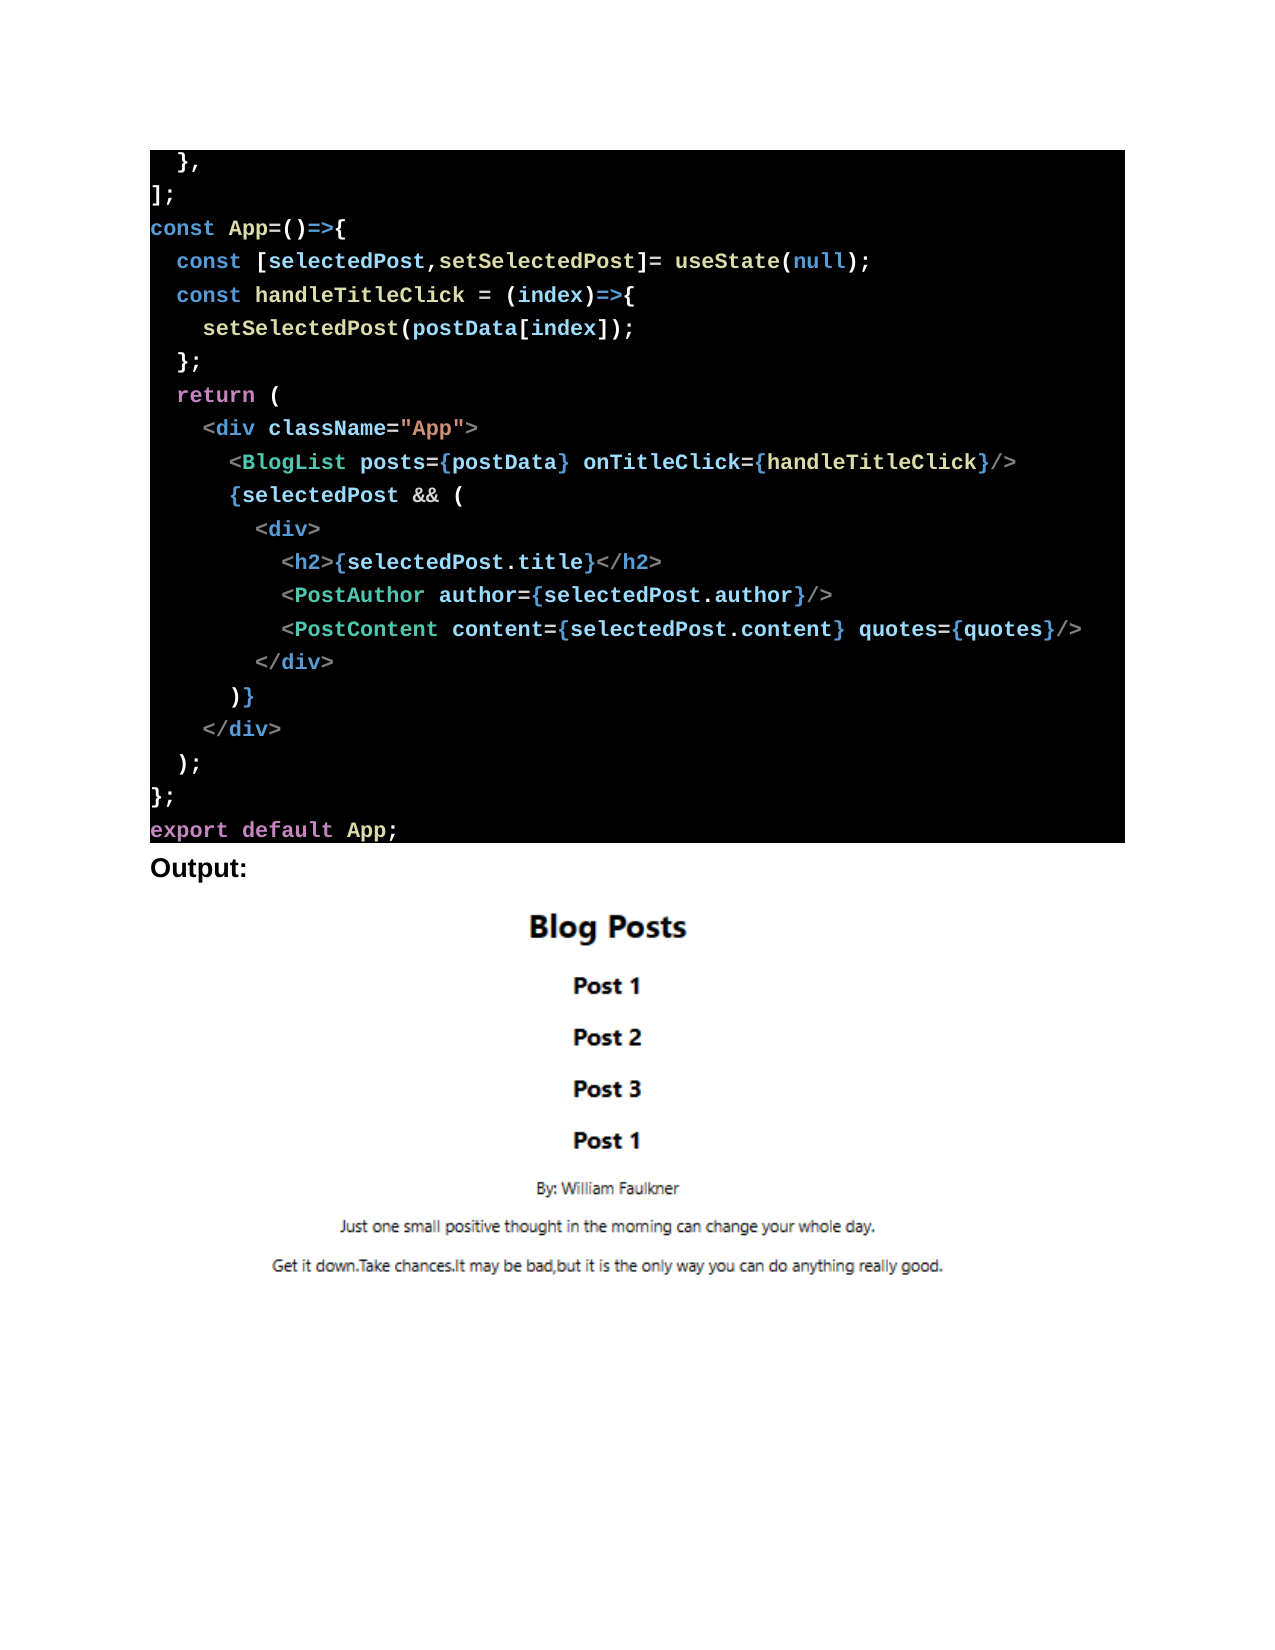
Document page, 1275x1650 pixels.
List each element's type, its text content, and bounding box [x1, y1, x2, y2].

text )} [150, 685, 1125, 710]
text }, [150, 150, 1125, 175]
text <BlogList posts={postData} onTitleClick={handleTitleClick}/> [150, 451, 1125, 476]
text ]; [150, 183, 1125, 208]
text }; [150, 351, 1125, 375]
text const [selectedPost,setSelectedPost]= useState(null); [150, 250, 1125, 275]
text <div className="App"> [150, 417, 1125, 442]
text <h2>{selectedPost.title}</h2> [150, 551, 1125, 576]
text {selectedPost && ( [150, 484, 1125, 509]
text </div> [150, 718, 1125, 743]
text ); [150, 752, 1125, 777]
text <PostAuthor author={selectedPost.author}/> [150, 585, 1125, 609]
text <div> [150, 518, 1125, 543]
text return ( [150, 384, 1125, 409]
text }; [150, 785, 1125, 810]
text setSelectedPost(postData[index]); [150, 317, 1125, 342]
picture [150, 888, 1125, 1372]
text <PostContent content={selectedPost.content} quotes={quotes}/> [150, 618, 1125, 643]
text const App=()=>{ [150, 217, 1125, 242]
text const handleTitleClick = (index)=>{ [150, 284, 1125, 308]
text </div> [150, 652, 1125, 676]
text export default App; [150, 819, 1125, 843]
text Output: [150, 852, 1125, 883]
